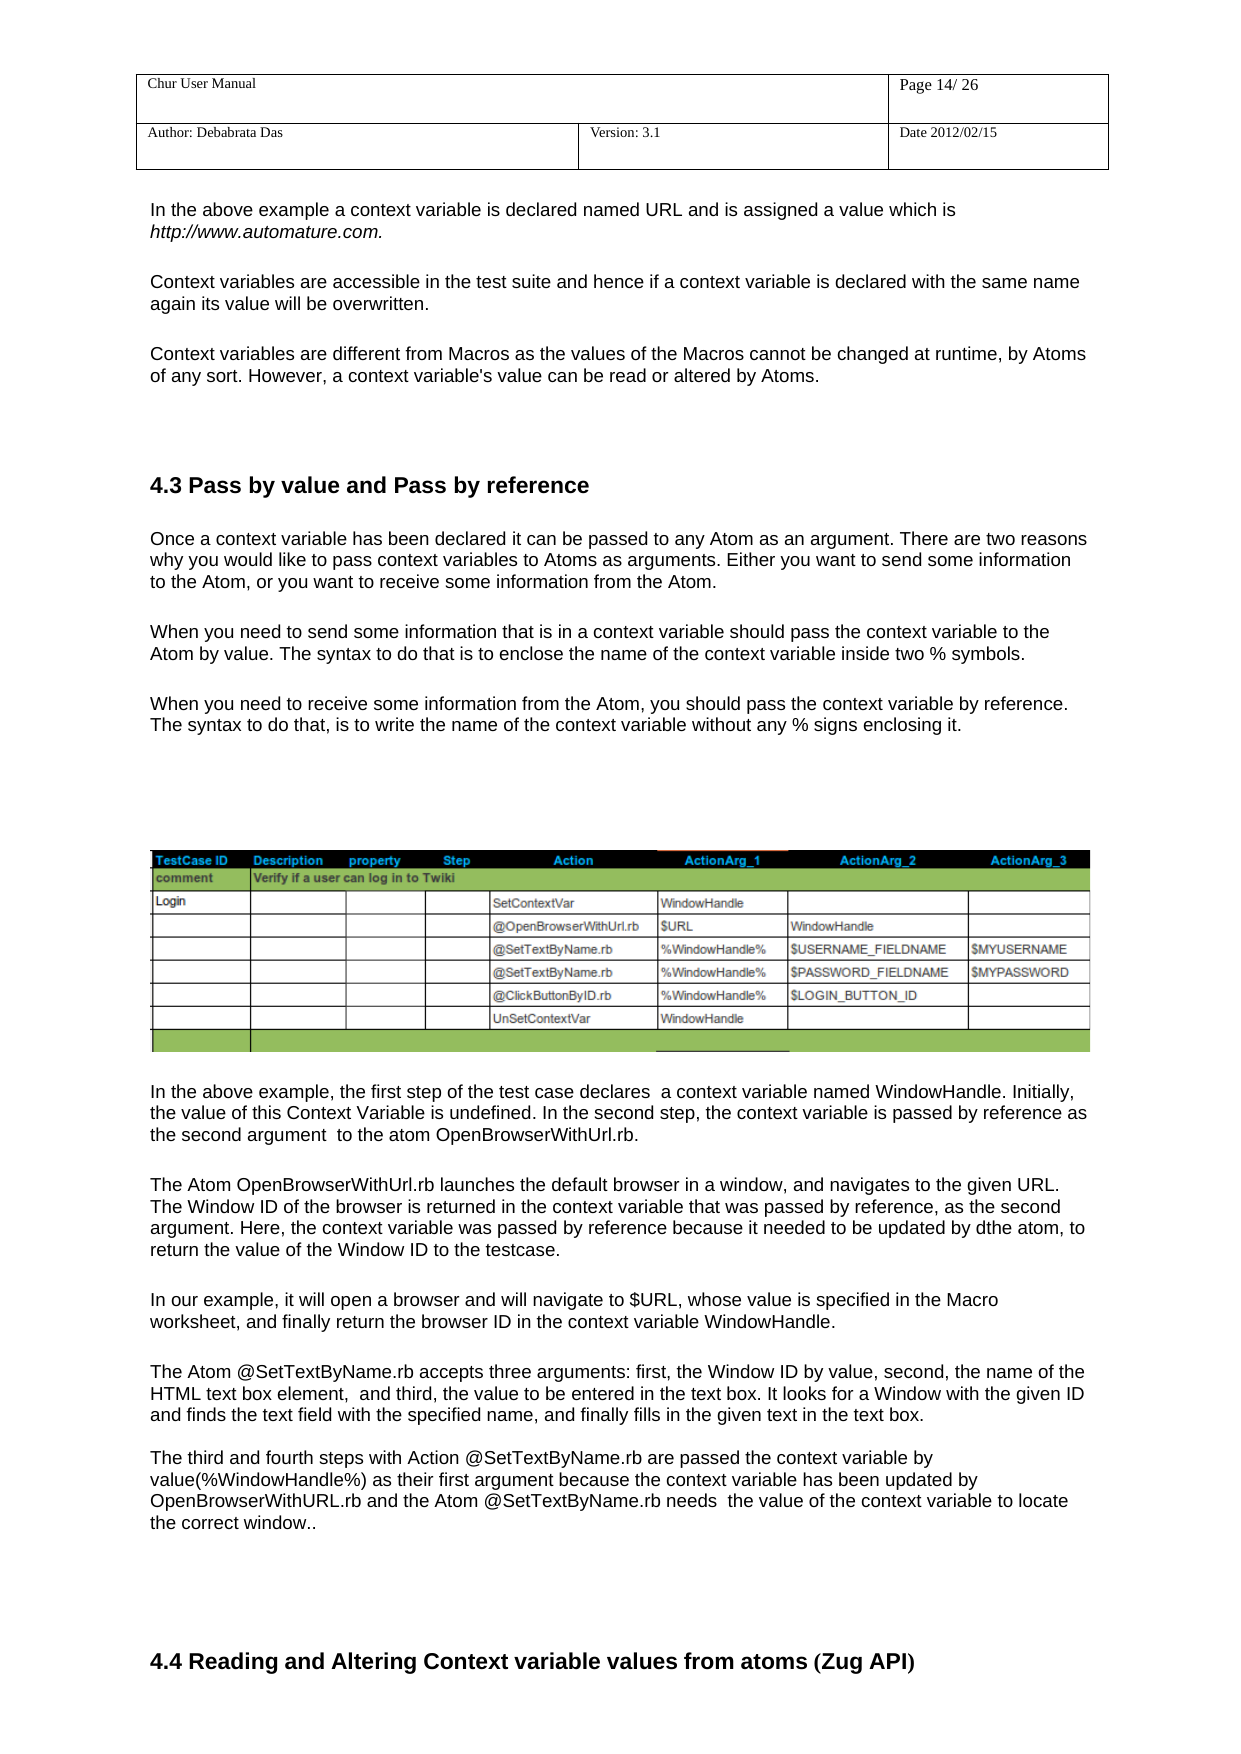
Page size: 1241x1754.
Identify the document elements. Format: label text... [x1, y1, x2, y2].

text Once a context variable has been declared it can be passed to any Atom as an argument. There are two reasons why you would like to pass context variables to Atoms as arguments. Either you want to send some information to the Atom, or you want to receive some information from the Atom. [150, 527, 1090, 592]
text The Atom OpenBrowserWithUrl.rb launches the default browser in a window, and navigates to the given URL. The Window ID of the browser is returned in the context variable that was passed by reference, as the second argument. Here, the context variable was passed by reference because it needed to be updated by dthe atom, to return the value of the Window ID to the testcase. [150, 1174, 1090, 1260]
text Context variables are different from Macros as the values of the Macros cannot be changed at runtime, by Atoms of any sort. However, a context variable's value can be read or altered by Atoms. [150, 343, 1090, 386]
picture [150, 850, 1091, 1052]
text 4.4 Reading and Altering Context variable values from atoms (Zug API) [150, 1648, 1090, 1675]
text When you need to send some information that is in a context variable should pass the context variable to the Atom by value. The syntax to do that is to enclose the name of the context variable inside two % symbols. [150, 621, 1090, 664]
text In the above example a context variable is declared named URL and is assigned a value which is http://www.automature.com. [150, 199, 1090, 242]
text When you need to receive some information from the Atom, you should pass the context variable by reference. The syntax to do that, is to write the name of the context variable without any % signs enclosing it. [150, 693, 1090, 736]
text 4.3 Pass by value and Pass by reference [150, 472, 1090, 498]
text In the above example, the first step of the test case declares a context variable named WindowHandle. Initially, the value of this Context Variable is undefined. In the second step, the context variable is passed by reference as the second argument to the atom OpenBrowserWithUrl.rb. [150, 1081, 1090, 1145]
text The third and fourth steps with Action @SetTextByName.rb are passed the context variable by value(%WindowHandle%) as their first argument because the context variable has been updated by OpenBrowserWithURL.rb and the Atom @SetTextByName.rb needs the value of the context variable to locate the correct window.. [150, 1447, 1090, 1533]
text The Atom @SetTextByName.rb accepts three arguments: first, the Window ID by value, second, the name of the HTML text box element, and third, the value to be entered in the text box. It looks for a Window with the given ID and finds the text field with the specified name, and finally fills in the given text in the text box. [150, 1361, 1090, 1426]
text In our example, it will open a browser and will navigate to $URL, whose value is specified in the Macro worksheet, and finally return the browser ID in the context variable WindowHandle. [150, 1289, 1090, 1332]
text Context variables are accessible in the test suite and hence if a context variable is declared with the same name again its value will be overwritten. [150, 271, 1090, 314]
